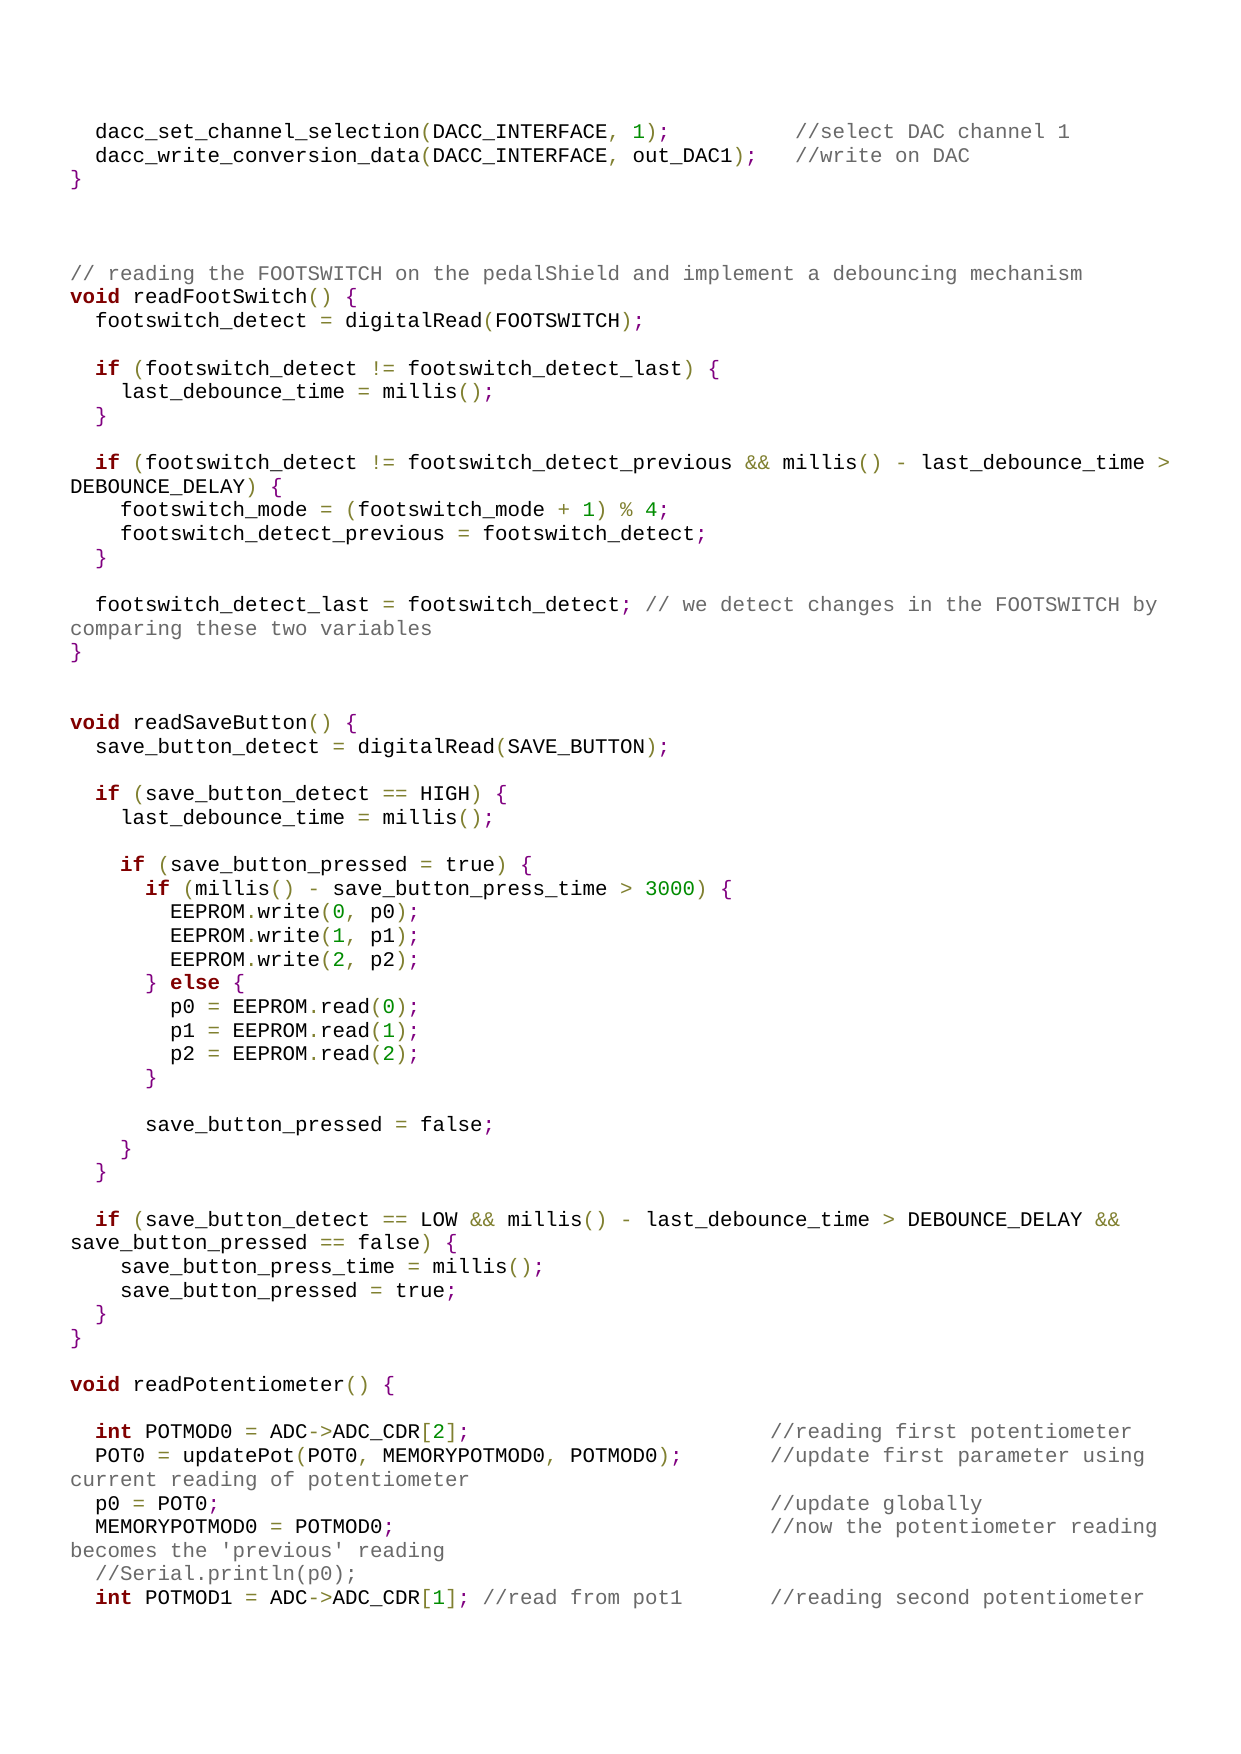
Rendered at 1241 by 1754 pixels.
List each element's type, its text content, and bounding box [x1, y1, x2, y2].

table_header dacc_set_channel_selection(DACC_INTERFACE, 1); //select DAC channel 1 dacc_write_conversion_data(DACC_INTERFACE, out_DAC1); //write on DAC } // reading the FOOTSWITCH on the pedalShield and implement a debouncing mechanism void readFootSwitch() { footswitch_detect = digitalRead(FOOTSWITCH); if (footswitch_detect != footswitch_detect_last) { last_debounce_time = millis(); } if (footswitch_detect != footswitch_detect_previous && millis() - last_debounce_time > DEBOUNCE_DELAY) { footswitch_mode = (footswitch_mode + 1) % 4; footswitch_detect_previous = footswitch_detect; } footswitch_detect_last = footswitch_detect; // we detect changes in the FOOTSWITCH by comparing these two variables } void readSaveButton() { save_button_detect = digitalRead(SAVE_BUTTON); if (save_button_detect == HIGH) { last_debounce_time = millis(); if (save_button_pressed = true) { if (millis() - save_button_press_time > 3000) { EEPROM.write(0, p0); EEPROM.write(1, p1); EEPROM.write(2, p2); } else { p0 = EEPROM.read(0); p1 = EEPROM.read(1); p2 = EEPROM.read(2); } save_button_pressed = false; } } if (save_button_detect == LOW && millis() - last_debounce_time > DEBOUNCE_DELAY && save_button_pressed == false) { save_button_press_time = millis(); save_button_pressed = true; } } void readPotentiometer() { int POTMOD0 = ADC->ADC_CDR[2]; //reading first potentiometer POT0 = updatePot(POT0, MEMORYPOTMOD0, POTMOD0); //update first parameter using current reading of potentiometer p0 = POT0; //update globally MEMORYPOTMOD0 = POTMOD0; //now the potentiometer reading becomes the 'previous' reading //Serial.println(p0); int POTMOD1 = ADC->ADC_CDR[1]; //read from pot1 //reading second potentiometer [67, 118, 1205, 1614]
table_header [56, 118, 67, 1614]
